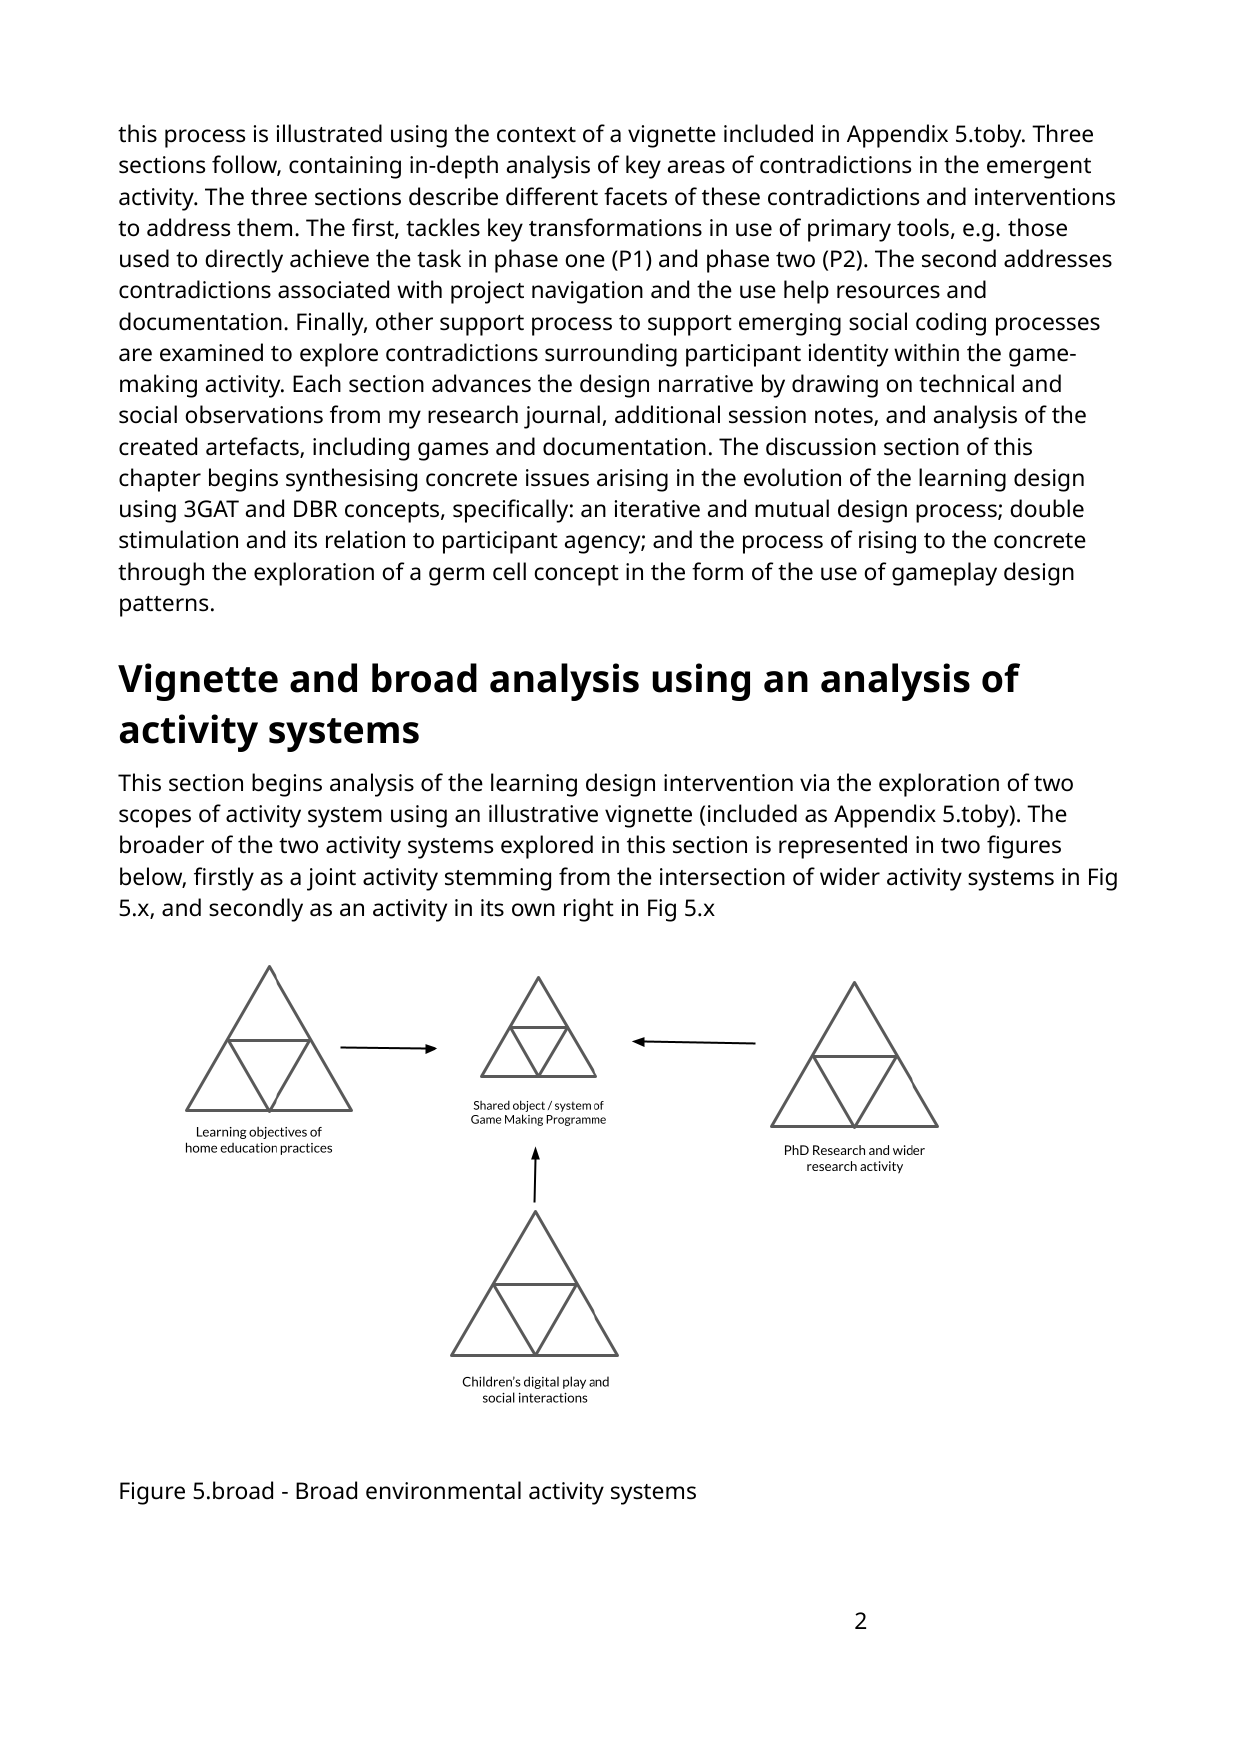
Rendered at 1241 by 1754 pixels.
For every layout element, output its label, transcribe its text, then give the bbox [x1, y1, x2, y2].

text Figure 5.broad - Broad environmental activity systems [118, 932, 1122, 1506]
picture [118, 931, 1072, 1469]
subtitle Vignette and broad analysis using an analysis of activity systems [118, 652, 1122, 754]
text This section begins analysis of the learning design intervention via the exploration of two scopes of activity system using an illustrative vignette (included as Appendix 5.toby). The broader of the two activity systems explored in this section is represented in two figures below, firstly as a joint activity stemming from the intersection of wider activity systems in Fig 5.x, and secondly as an activity in its own right in Fig 5.x [118, 767, 1122, 923]
text this process is illustrated using the context of a vignette included in Appendix 5.toby. Three sections follow, containing in-depth analysis of key areas of contradictions in the emergent activity. The three sections describe different facets of these contradictions and interventions to address them. The first, tackles key transformations in use of primary tools, e.g. those used to directly achieve the task in phase one (P1) and phase two (P2). The second addresses contradictions associated with project navigation and the use help resources and documentation. Finally, other support process to support emerging social coding processes are examined to explore contradictions surrounding participant identity within the game-making activity. Each section advances the design narrative by drawing on technical and social observations from my research journal, additional session notes, and analysis of the created artefacts, including games and documentation. The discussion section of this chapter begins synthesising concrete issues arising in the evolution of the learning design using 3GAT and DBR concepts, specifically: an iterative and mutual design process; double stimulation and its relation to participant agency; and the process of rising to the concrete through the exploration of a germ cell concept in the form of the use of gameplay design patterns. [118, 118, 1122, 618]
